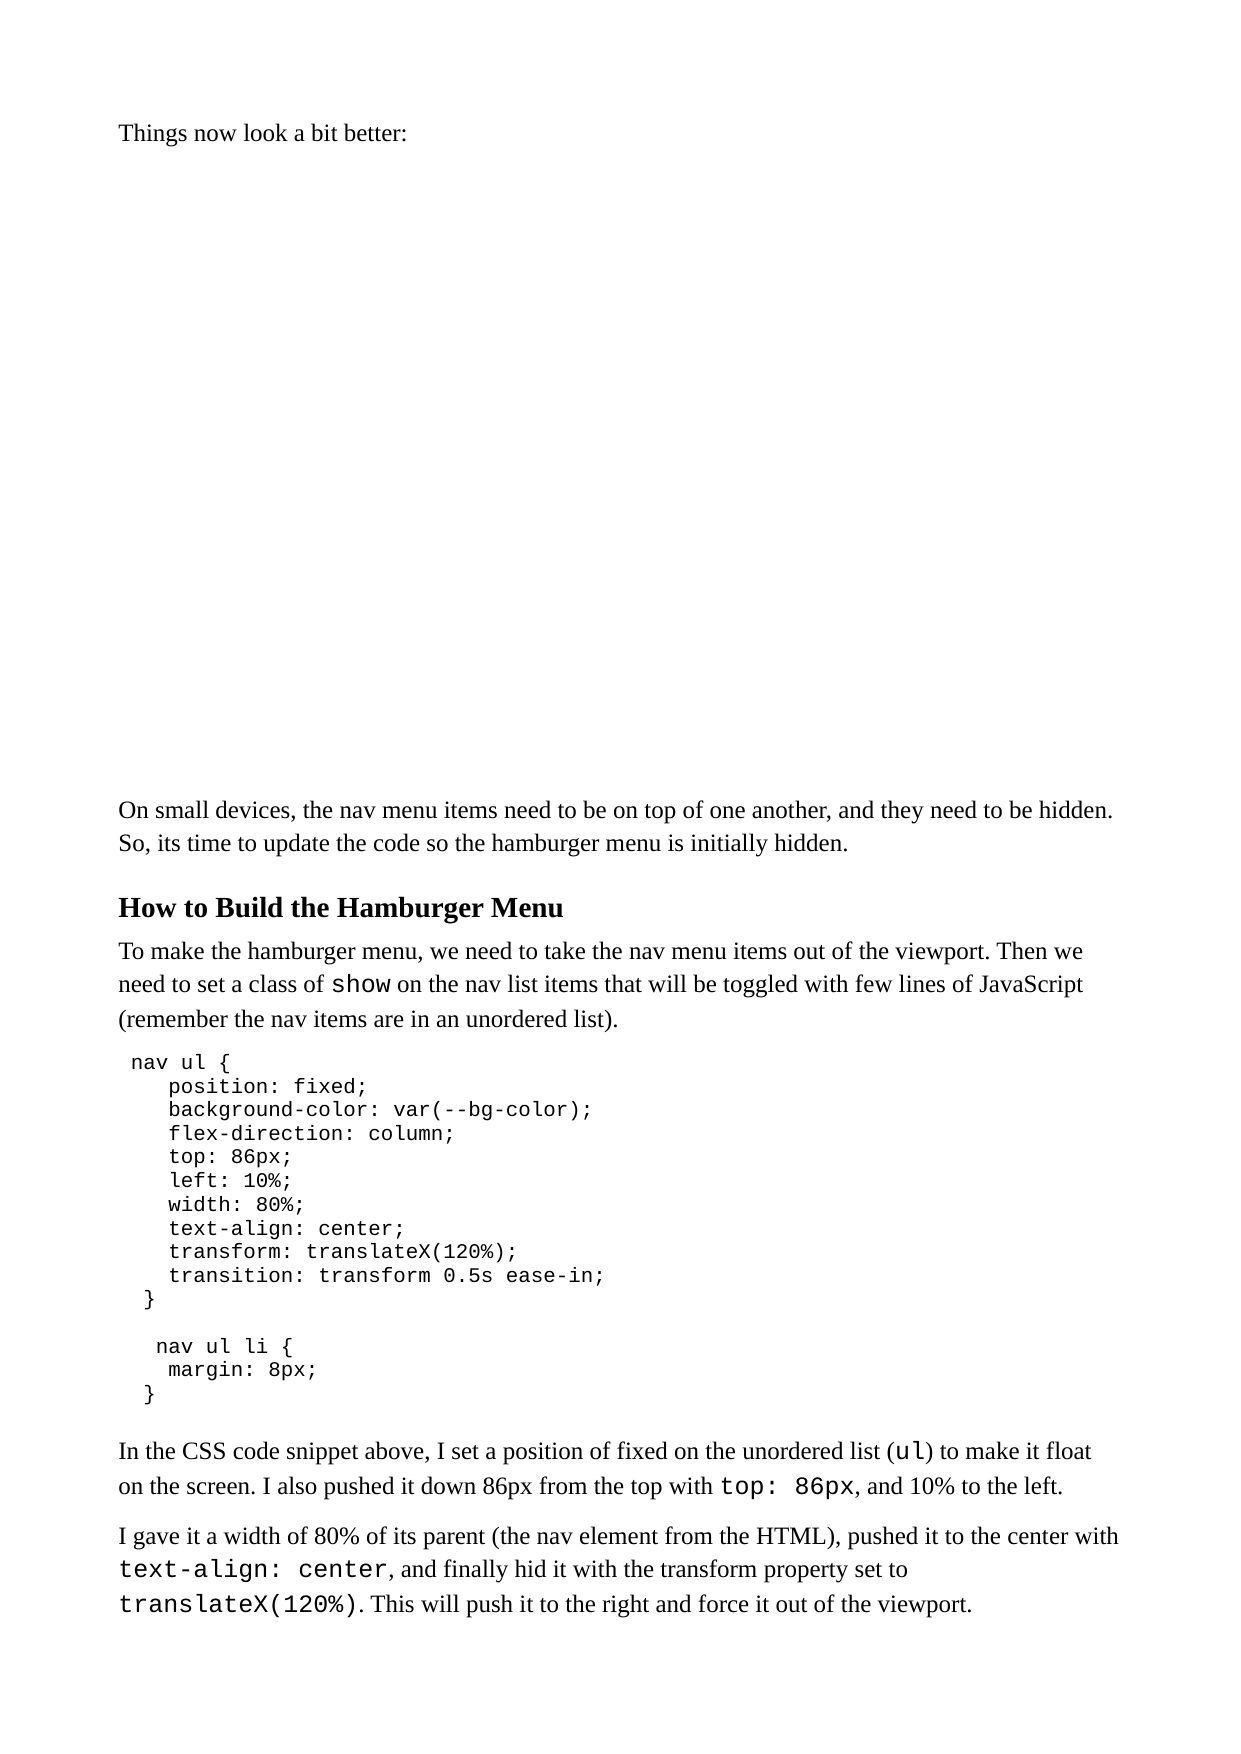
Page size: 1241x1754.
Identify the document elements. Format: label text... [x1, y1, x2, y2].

text text-align: center; [118, 1217, 1122, 1241]
text top: 86px; [118, 1147, 1122, 1170]
text In the CSS code snippet above, I set a position of fixed on the unordered list (ul) to make it float on the screen. I also pushed it down 86px from the top with top: 86px, and 10% to the left. [118, 1436, 1122, 1502]
text transform: translateX(120%); [118, 1241, 1122, 1265]
text I gave it a width of 80% of its parent (the nav element from the HTML), pushed it to the center with text-align: center, and finally hid it with the transform property set to translateX(120%). This will push it to the right and force it out of the viewport. [118, 1521, 1122, 1620]
subtitle How to Build the Hamburger Menu [118, 890, 1122, 924]
text } [118, 1383, 1122, 1407]
text background-color: var(--bg-color); [118, 1099, 1122, 1123]
text transition: transform 0.5s ease-in; [118, 1265, 1122, 1288]
text On small devices, the nav menu items need to be on top of one another, and they need to be hidden. So, its time to update the code so the hamburger menu is initially hidden. [118, 795, 1122, 857]
text flex-direction: column; [118, 1123, 1122, 1147]
text position: fixed; [118, 1076, 1122, 1099]
text To make the hamburger menu, we need to take the nav menu items out of the viewport. Then we need to set a class of show on the nav list items that will be toggled with few lines of JavaScript (remember the nav items are in an unordered list). [118, 936, 1122, 1033]
text nav ul li { [118, 1336, 1122, 1359]
text margin: 8px; [118, 1359, 1122, 1383]
text nav ul { [118, 1052, 1122, 1076]
text width: 80%; [118, 1194, 1122, 1217]
text left: 10%; [118, 1170, 1122, 1194]
text Things now look a bit better: [118, 118, 1122, 776]
text } [118, 1288, 1122, 1312]
